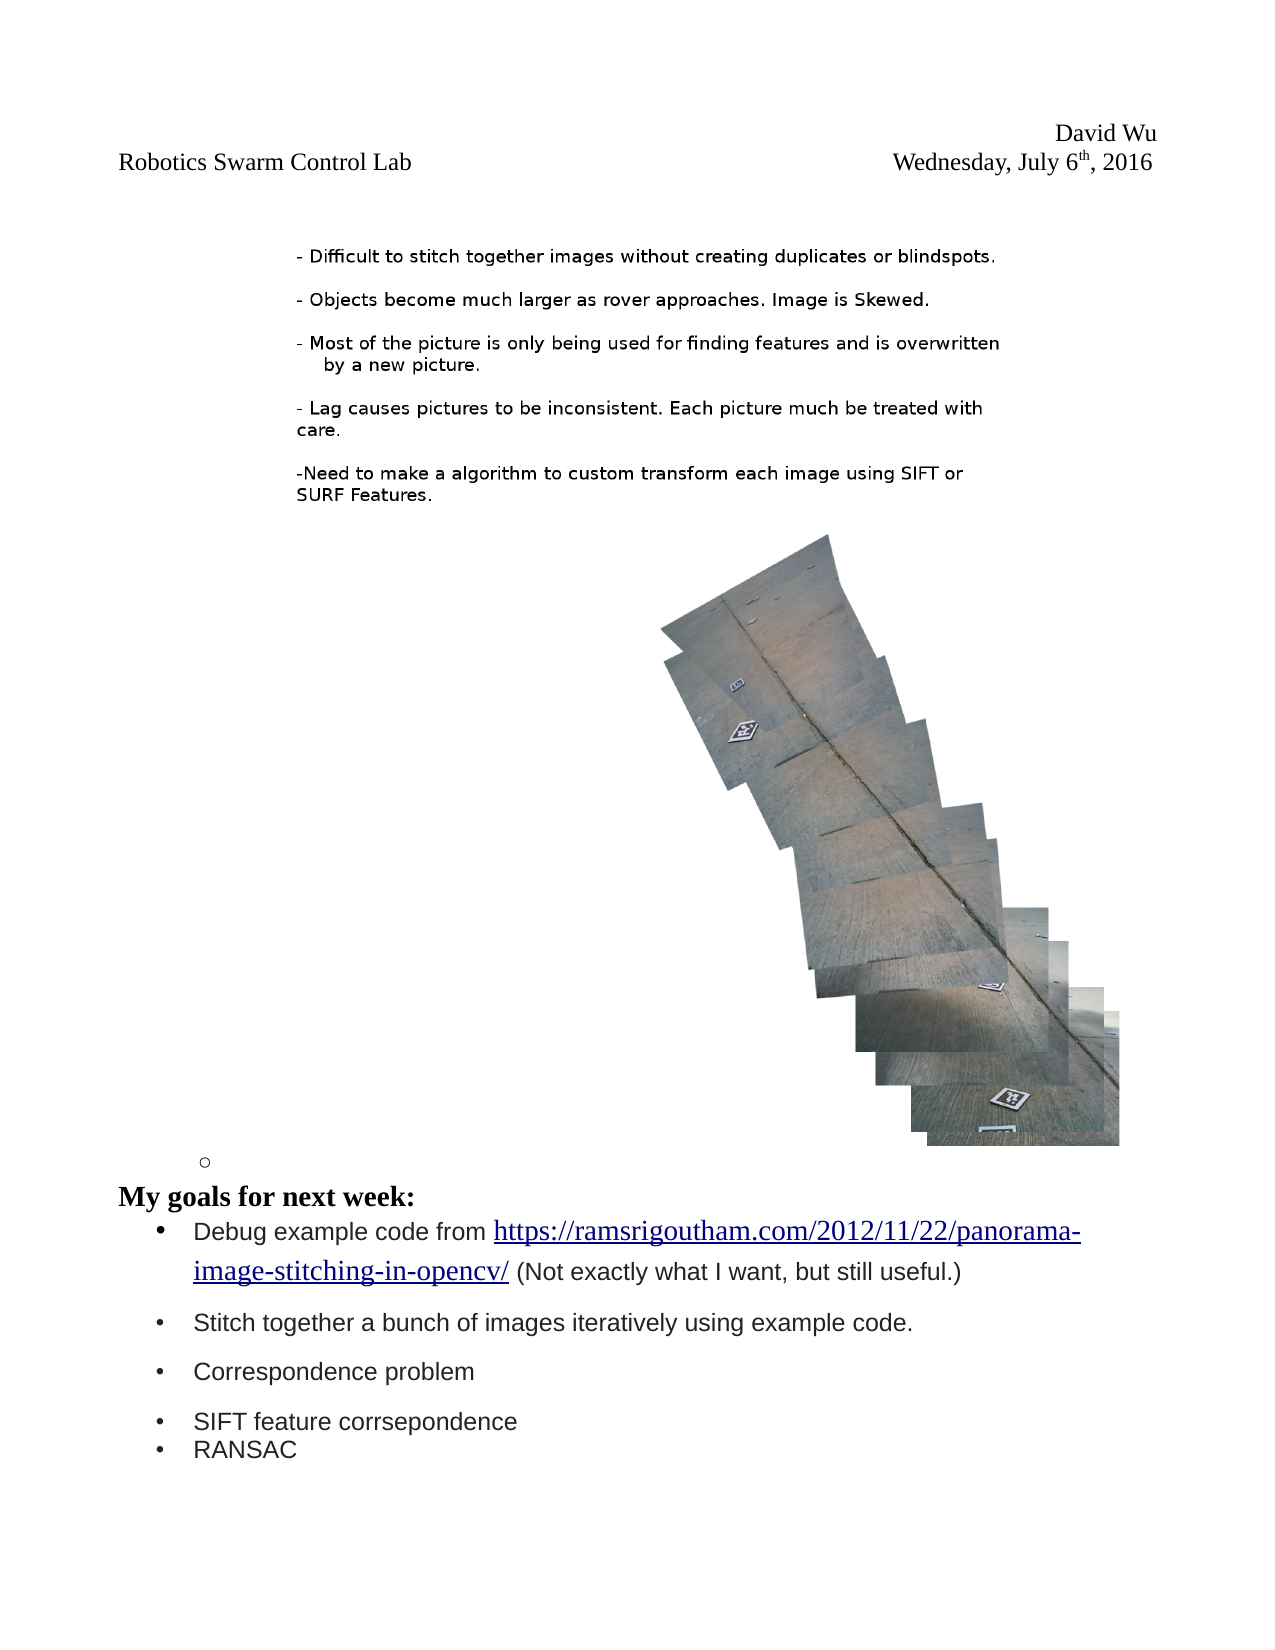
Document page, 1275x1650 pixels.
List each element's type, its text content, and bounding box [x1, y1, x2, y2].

list Correspondence problem [156, 1357, 1157, 1386]
list Debug example code from https://ramsrigoutham.com/2012/11/22/panorama-image-stitching-in-opencv/ (Not exactly what I want, but still useful.) [156, 1213, 1157, 1287]
list RANSAC [156, 1435, 1157, 1464]
text My goals for next week: [118, 1179, 1157, 1213]
picture [155, 205, 1120, 1146]
list Stitch together a bunch of images iteratively using example code. [156, 1308, 1157, 1337]
list SIFT feature corrsepondence [156, 1406, 1157, 1435]
